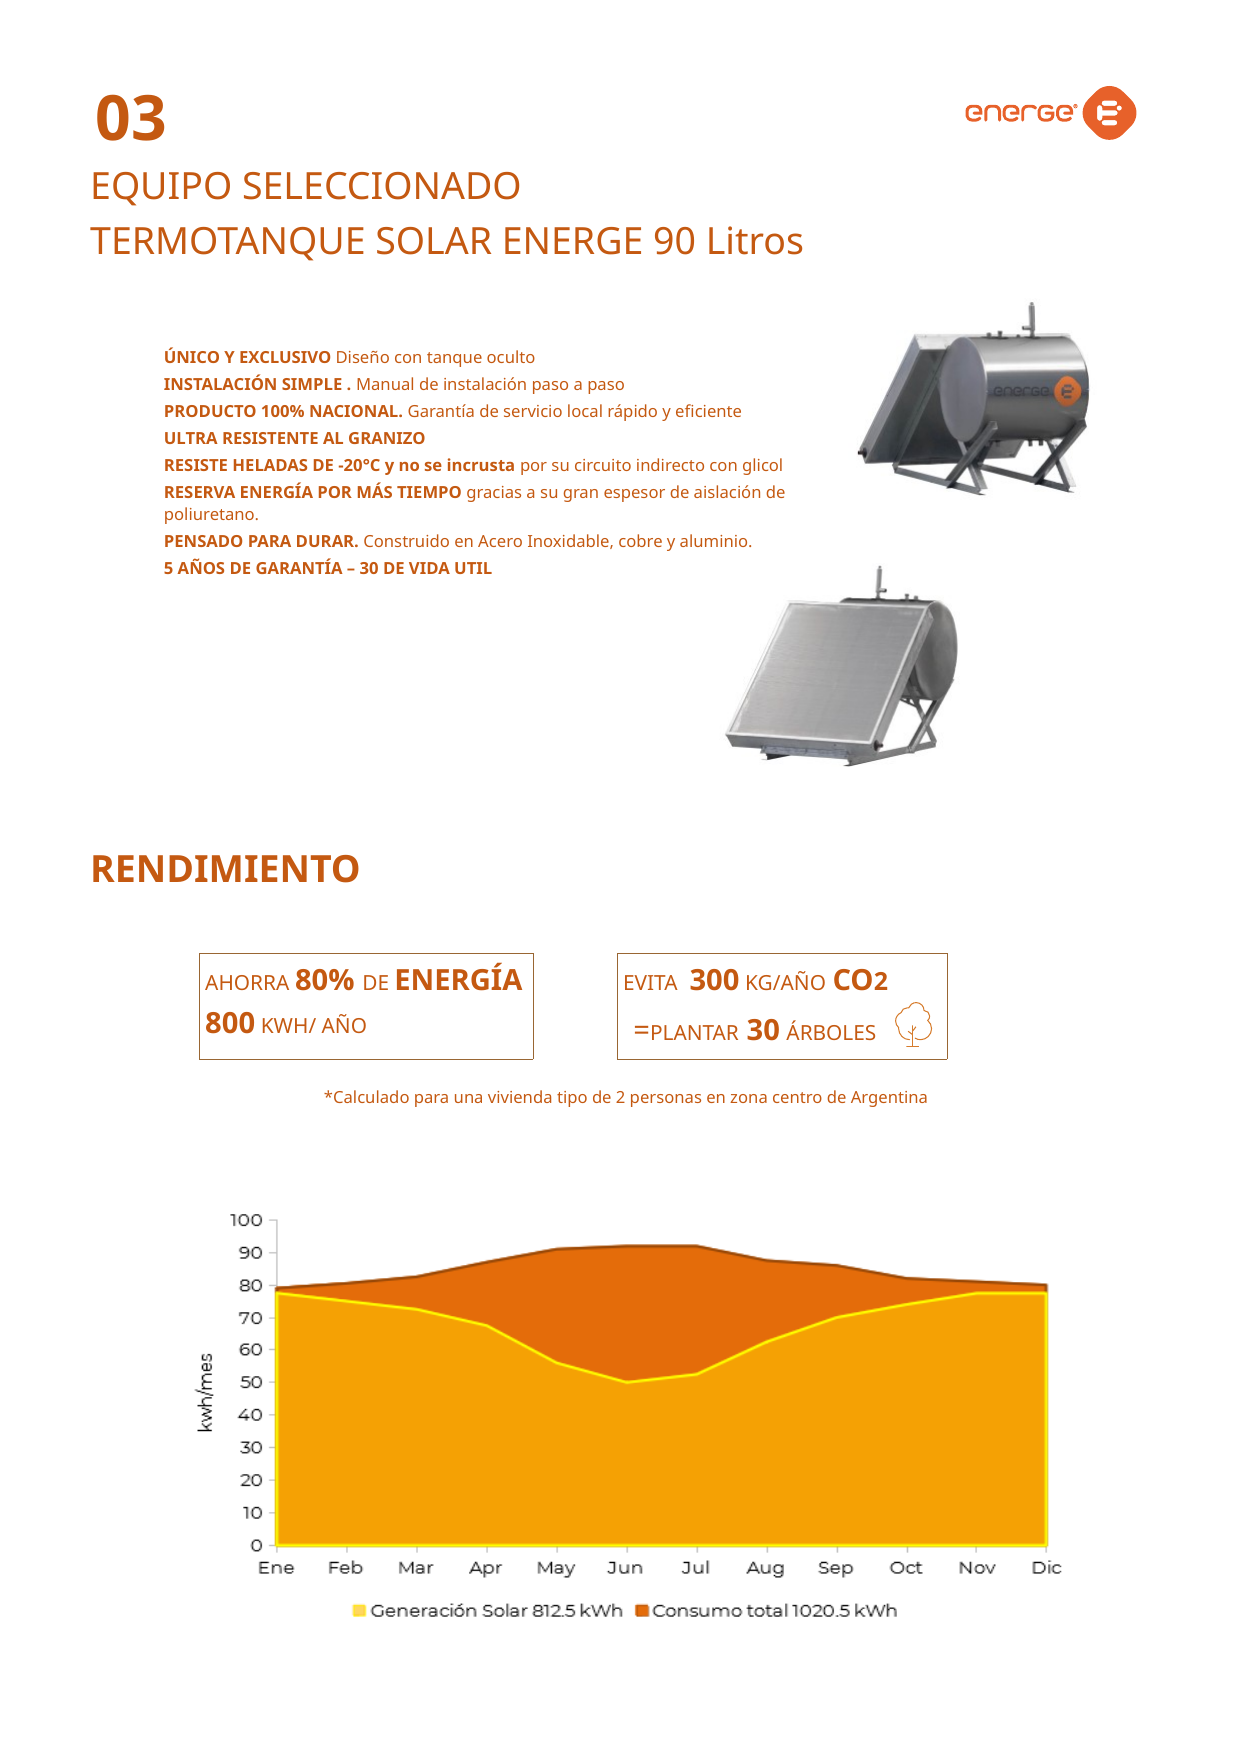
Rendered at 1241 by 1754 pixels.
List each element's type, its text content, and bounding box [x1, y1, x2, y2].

picture [162, 1200, 1090, 1626]
table_header EVITA 300 KG/AÑO CO2 =PLANTAR 30 ÁRBOLES [618, 954, 947, 1059]
text [1100, 373, 1162, 395]
text *Calculado para una vivienda tipo de 2 personas en zona centro de Argentina [90, 1086, 1162, 1108]
text ULTRA RESISTENTE AL GRANIZO [164, 426, 848, 449]
text ÚNICO Y EXCLUSIVO Diseño con tanque oculto [164, 346, 848, 368]
table_header [534, 953, 617, 1059]
text [1100, 426, 1162, 449]
text 5 AÑOS DE GARANTÍA – 30 DE VIDA UTIL [164, 557, 1162, 579]
text INSTALACIÓN SIMPLE . Manual de instalación paso a paso [164, 373, 848, 395]
text TERMOTANQUE SOLAR ENERGE 90 Litros [90, 214, 1162, 265]
table_header AHORRA 80% DE ENERGÍA 800 KWH/ AÑO [200, 954, 533, 1059]
text [1100, 399, 1162, 422]
picture [703, 563, 1003, 767]
text RESERVA ENERGÍA POR MÁS TIEMPO gracias a su gran espesor de aislación de poliuretano. [164, 480, 1162, 526]
text PENSADO PARA DURAR. Construido en Acero Inoxidable, cobre y aluminio. [164, 530, 1162, 552]
picture [848, 298, 1100, 502]
text [1100, 346, 1162, 368]
text RENDIMIENTO [90, 843, 1162, 894]
text EQUIPO SELECCIONADO [90, 159, 1162, 210]
text PRODUCTO 100% NACIONAL. Garantía de servicio local rápido y eficiente [164, 399, 848, 422]
text RESISTE HELADAS DE -20°C y no se incrusta por su circuito indirecto con glicol [164, 453, 848, 476]
